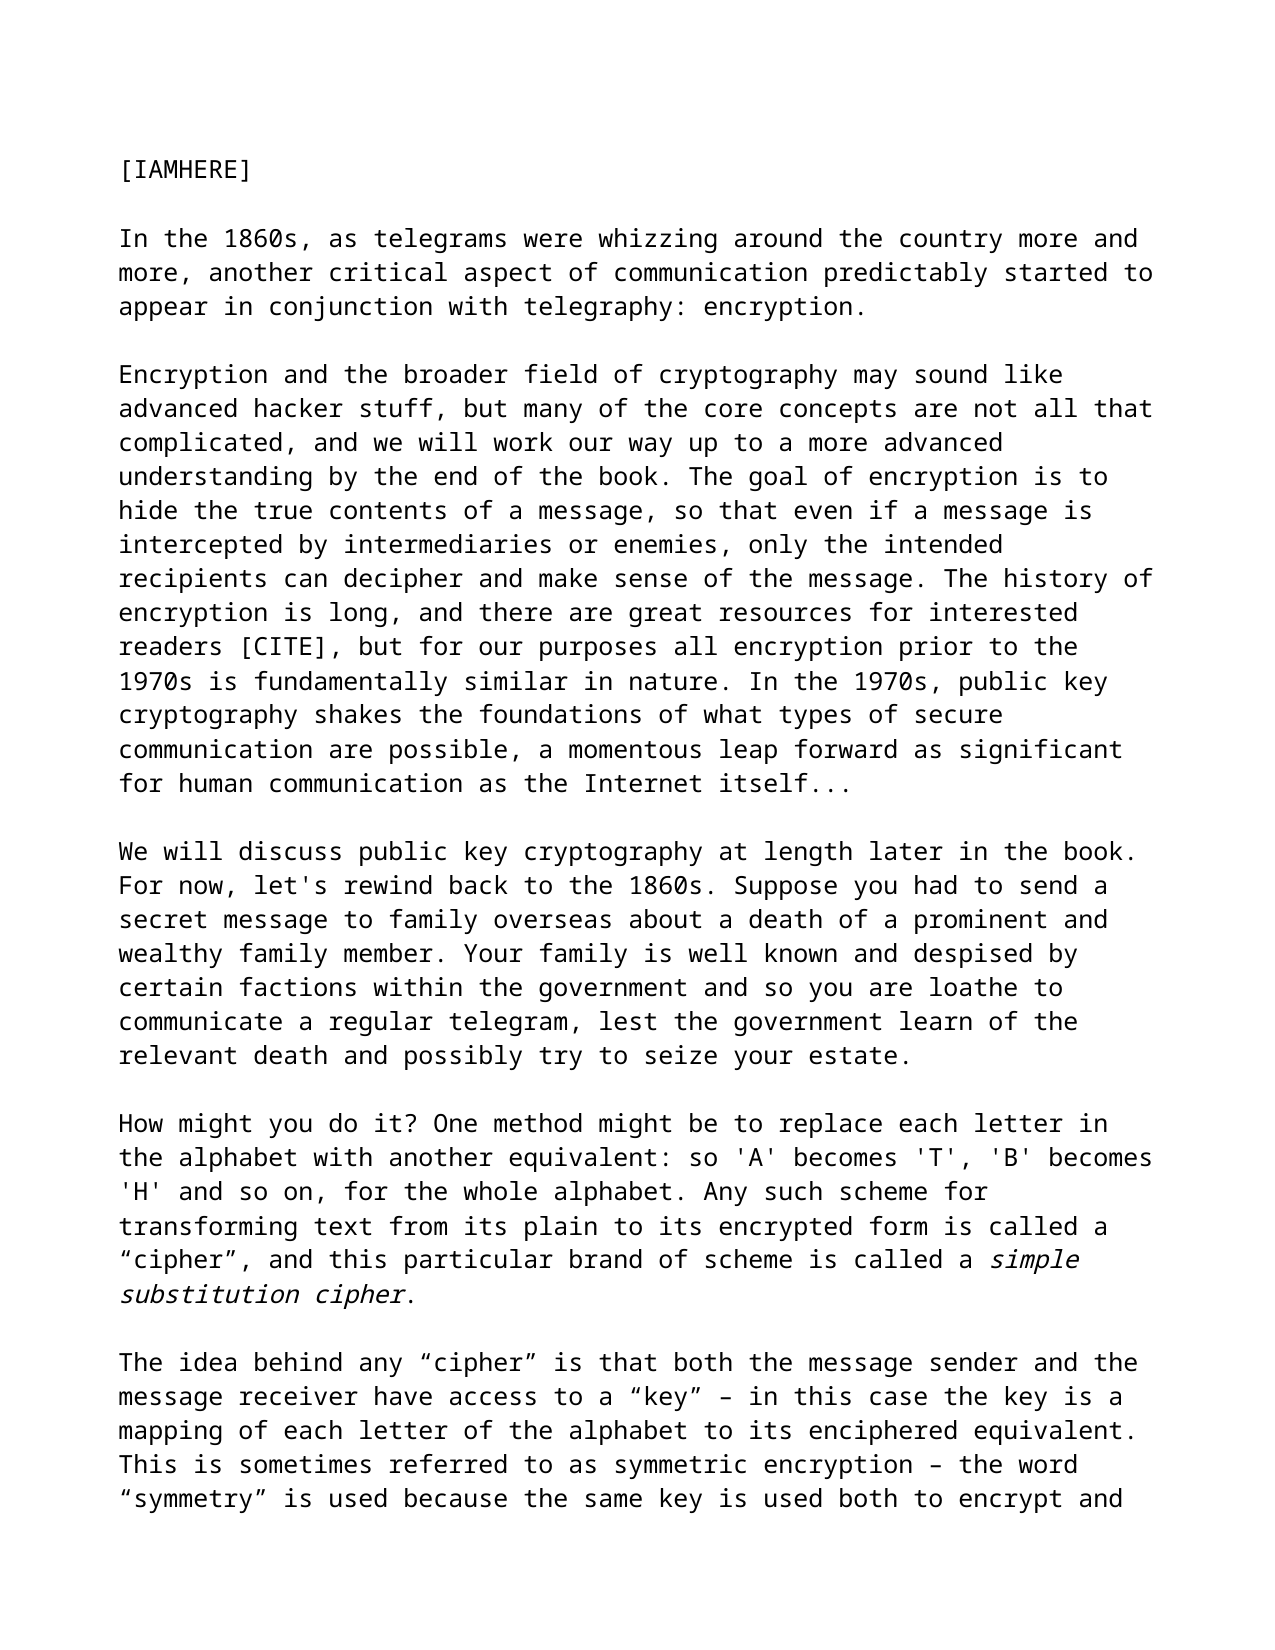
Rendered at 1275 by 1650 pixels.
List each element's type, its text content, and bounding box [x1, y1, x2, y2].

text [IAMHERE] [118, 152, 1157, 186]
text How might you do it? One method might be to replace each letter in the alphabet with another equivalent: so 'A' becomes 'T', 'B' becomes 'H' and so on, for the whole alphabet. Any such scheme for transforming text from its plain to its encrypted form is called a “cipher”, and this particular brand of scheme is called a simple substitution cipher. [118, 1106, 1157, 1310]
text In the 1860s, as telegrams were whizzing around the country more and more, another critical aspect of communication predictably started to appear in conjunction with telegraphy: encryption. [118, 220, 1157, 322]
text We will discuss public key cryptography at length later in the book. For now, let's rewind back to the 1860s. Suppose you had to send a secret message to family overseas about a death of a prominent and wealthy family member. Your family is well known and despised by certain factions within the government and so you are loathe to communicate a regular telegram, lest the government learn of the relevant death and possibly try to seize your estate. [118, 833, 1157, 1072]
text Encryption and the broader field of cryptography may sound like advanced hacker stuff, but many of the core concepts are not all that complicated, and we will work our way up to a more advanced understanding by the end of the book. The goal of encryption is to hide the true contents of a message, so that even if a message is intercepted by intermediaries or enemies, only the intended recipients can decipher and make sense of the message. The history of encryption is long, and there are great resources for interested readers [CITE], but for our purposes all encryption prior to the 1970s is fundamentally similar in nature. In the 1970s, public key cryptography shakes the foundations of what types of secure communication are possible, a momentous leap forward as significant for human communication as the Internet itself... [118, 357, 1157, 799]
text The idea behind any “cipher” is that both the message sender and the message receiver have access to a “key” – in this case the key is a mapping of each letter of the alphabet to its enciphered equivalent. This is sometimes referred to as symmetric encryption – the word “symmetry” is used because the same key is used both to encrypt and [118, 1344, 1157, 1515]
